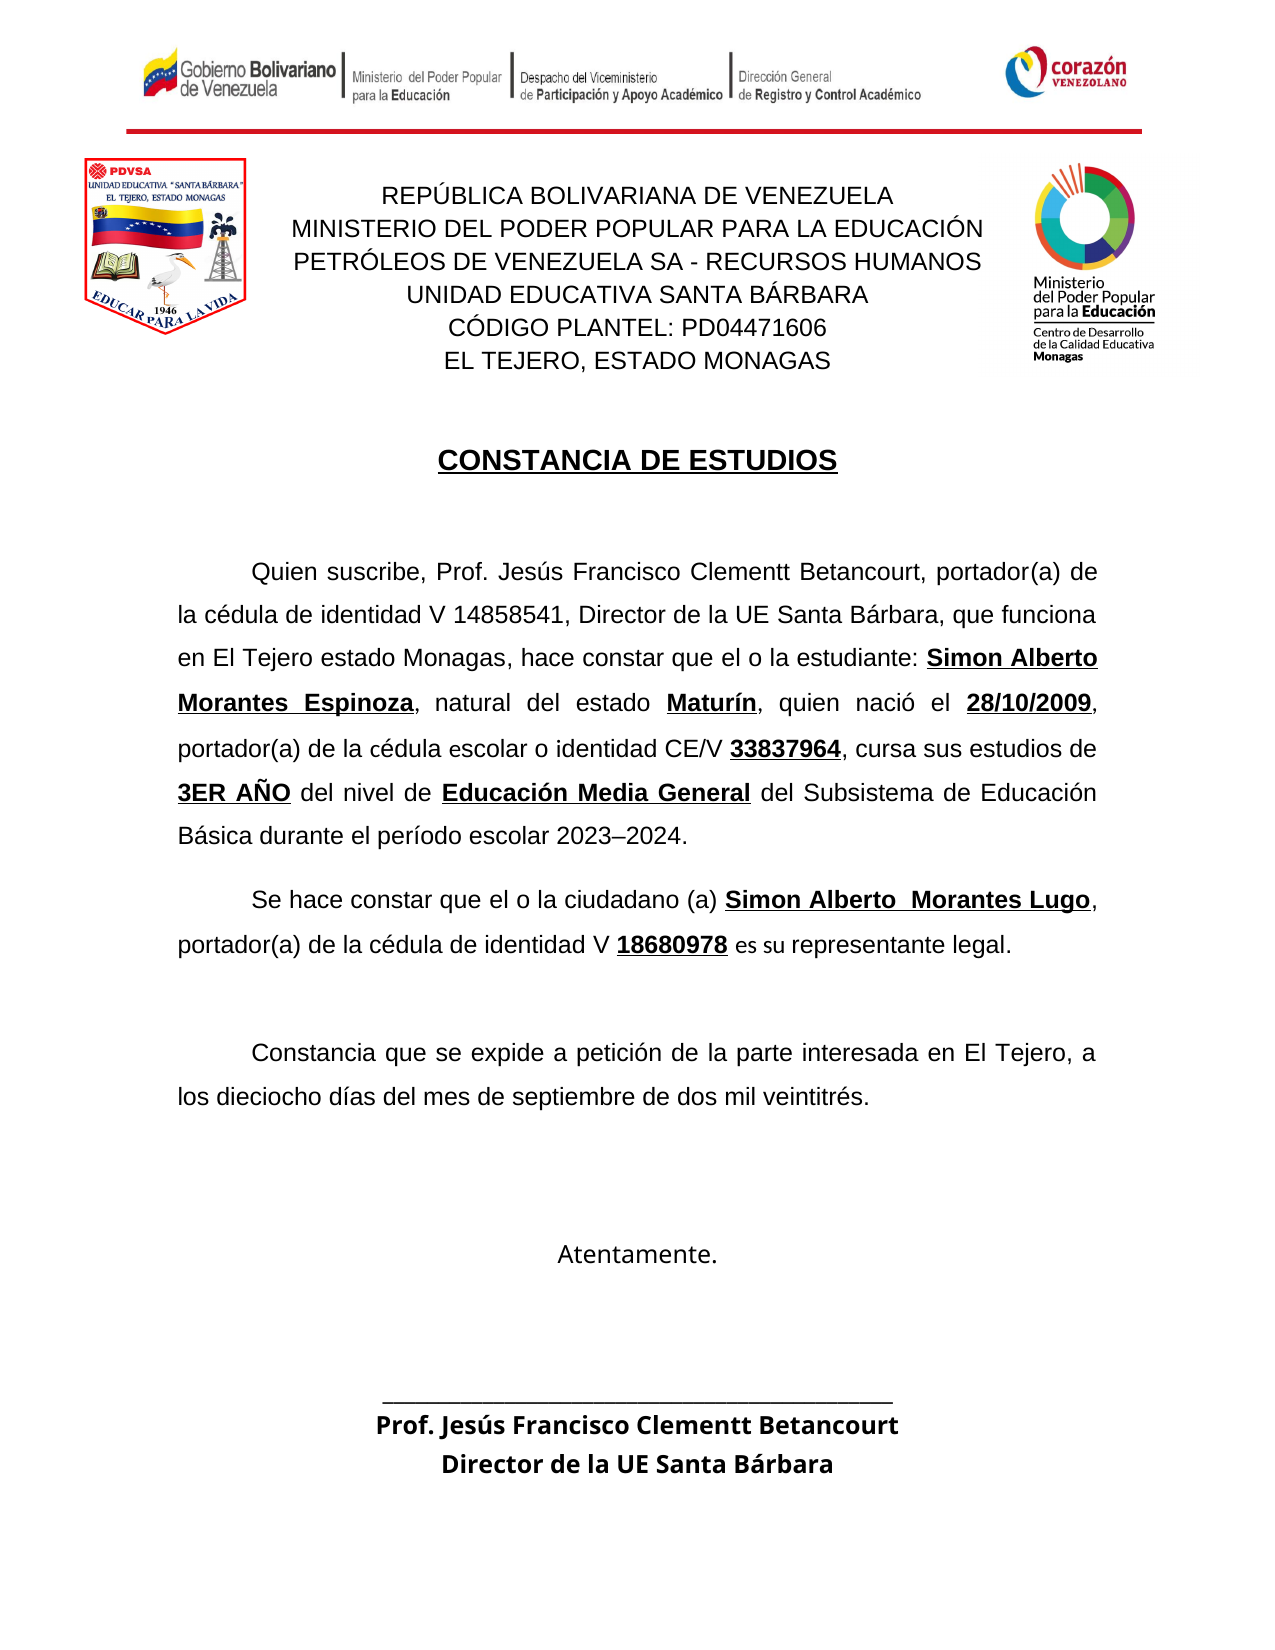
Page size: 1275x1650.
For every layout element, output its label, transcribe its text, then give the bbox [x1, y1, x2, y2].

subtitle CONSTANCIA DE ESTUDIOS [177, 443, 1098, 476]
text UNIDAD EDUCATIVA SANTA BÁRBARA [252, 280, 978, 308]
picture [126, 11, 1142, 134]
subtitle MINISTERIO DEL PODER POPULAR PARA LA EDUCACIÓN [252, 214, 978, 242]
text Se hace constar que el o la ciudadano (a) Simon Alberto Morantes Lugo, portador(a) de la cédula de identidad V 18680978 es su representante legal. [177, 885, 1098, 959]
subtitle REPÚBLICA BOLIVARIANA DE VENEZUELA [252, 181, 978, 209]
picture [978, 153, 1200, 377]
text Director de la UE Santa Bárbara [177, 1447, 1098, 1481]
text CÓDIGO PLANTEL: PD04471606 [177, 313, 978, 341]
text EL TEJERO, ESTADO MONAGAS [177, 346, 978, 374]
text Constancia que se expide a petición de la parte interesada en El Tejero, a los dieciocho días del mes de septiembre de dos mil veintitrés. [177, 1038, 1098, 1110]
text ______________________________________________ [177, 1373, 1098, 1407]
text Prof. Jesús Francisco Clementt Betancourt [177, 1407, 1098, 1441]
text Atentamente. [177, 1237, 1098, 1271]
text Quien suscribe, Prof. Jesús Francisco Clementt Betancourt, portador(a) de la cédula de identidad V 14858541, Director de la UE Santa Bárbara, que funciona en El Tejero estado Monagas, hace constar que el o la estudiante: Simon Alberto Morantes Espinoza, natural del estado Maturín, quien nació el 28/10/2009, portador(a) de la cédula escolar o identidad CE/V 33837964, cursa sus estudios de 3ER AÑO del nivel de Educación Media General del Subsistema de Educación Básica durante el período escolar 2023–2024. [177, 557, 1098, 849]
picture [79, 158, 252, 335]
subtitle PETRÓLEOS DE VENEZUELA SA - RECURSOS HUMANOS [252, 247, 978, 275]
